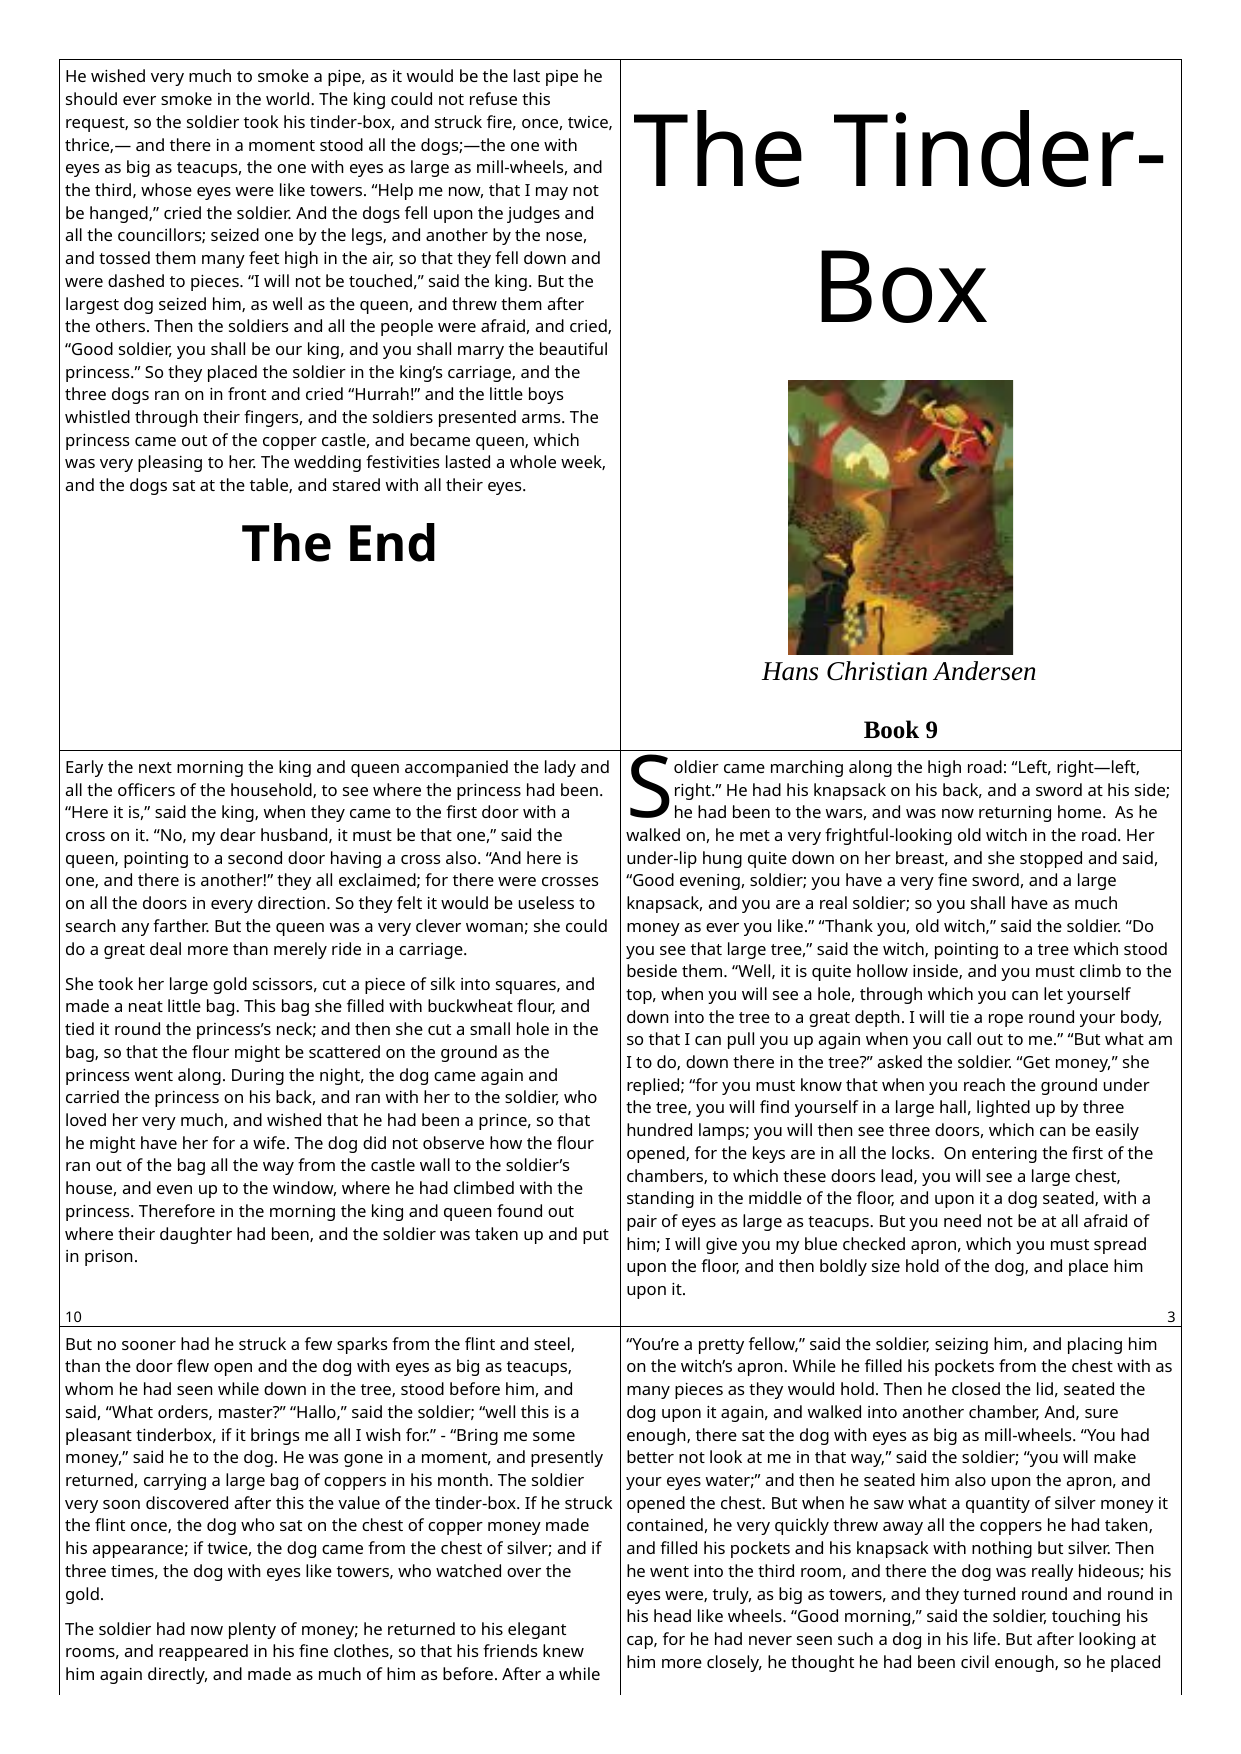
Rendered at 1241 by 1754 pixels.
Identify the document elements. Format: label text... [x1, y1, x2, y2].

table_header The Tinder-Box Hans Christian Andersen Book 9 [621, 60, 1181, 749]
table_cell “You’re a pretty fellow,” said the soldier, seizing him, and placing him on the witch’s apron. While he filled his pockets from the chest with as many pieces as they would hold. Then he closed the lid, seated the dog upon it again, and walked into another chamber, And, sure enough, there sat the dog with eyes as big as mill-wheels. “You had better not look at me in that way,” said the soldier; “you will make your eyes water;” and then he seated him also upon the apron, and opened the chest. But when he saw what a quantity of silver money it contained, he very quickly threw away all the coppers he had taken, and filled his pockets and his knapsack with nothing but silver. Then he went into the third room, and there the dog was really hideous; his eyes were, truly, as big as towers, and they turned round and round in his head like wheels. “Good morning,” said the soldier, touching his cap, for he had never seen such a dog in his life. But after looking at him more closely, he thought he had been civil enough, so he placed [621, 1327, 1181, 1695]
picture [788, 380, 1014, 655]
table_cell Early the next morning the king and queen accompanied the lady and all the officers of the household, to see where the princess had been. “Here it is,” said the king, when they came to the first door with a cross on it. “No, my dear husband, it must be that one,” said the queen, pointing to a second door having a cross also. “And here is one, and there is another!” they all exclaimed; for there were crosses on all the doors in every direction. So they felt it would be useless to search any farther. But the queen was a very clever woman; she could do a great deal more than merely ride in a carriage. She took her large gold scissors, cut a piece of silk into squares, and made a neat little bag. This bag she filled with buckwheat flour, and tied it round the princess’s neck; and then she cut a small hole in the bag, so that the flour might be scattered on the ground as the princess went along. During the night, the dog came again and carried the princess on his back, and ran with her to the soldier, who loved her very much, and wished that he had been a prince, so that he might have her for a wife. The dog did not observe how the flour ran out of the bag all the way from the castle wall to the soldier’s house, and even up to the window, where he had climbed with the princess. Therefore in the morning the king and queen found out where their daughter had been, and the soldier was taken up and put in prison. [60, 751, 620, 1306]
table_cell 10 [60, 1306, 620, 1326]
table_header He wished very much to smoke a pipe, as it would be the last pipe he should ever smoke in the world. The king could not refuse this request, so the soldier took his tinder-box, and struck fire, once, twice, thrice,— and there in a moment stood all the dogs;—the one with eyes as big as teacups, the one with eyes as large as mill-wheels, and the third, whose eyes were like towers. “Help me now, that I may not be hanged,” cried the soldier. And the dogs fell upon the judges and all the councillors; seized one by the legs, and another by the nose, and tossed them many feet high in the air, so that they fell down and were dashed to pieces. “I will not be touched,” said the king. But the largest dog seized him, as well as the queen, and threw them after the others. Then the soldiers and all the people were afraid, and cried, “Good soldier, you shall be our king, and you shall marry the beautiful princess.” So they placed the soldier in the king’s carriage, and the three dogs ran on in front and cried “Hurrah!” and the little boys whistled through their fingers, and the soldiers presented arms. The princess came out of the copper castle, and became queen, which was very pleasing to her. The wedding festivities lasted a whole week, and the dogs sat at the table, and stared with all their eyes. The End [60, 60, 620, 749]
table_cell Soldier came marching along the high road: “Left, right—left, right.” He had his knapsack on his back, and a sword at his side; he had been to the wars, and was now returning home. As he walked on, he met a very frightful-looking old witch in the road. Her under-lip hung quite down on her breast, and she stopped and said, “Good evening, soldier; you have a very fine sword, and a large knapsack, and you are a real soldier; so you shall have as much money as ever you like.” “Thank you, old witch,” said the soldier. “Do you see that large tree,” said the witch, pointing to a tree which stood beside them. “Well, it is quite hollow inside, and you must climb to the top, when you will see a hole, through which you can let yourself down into the tree to a great depth. I will tie a rope round your body, so that I can pull you up again when you call out to me.” “But what am I to do, down there in the tree?” asked the soldier. “Get money,” she replied; “for you must know that when you reach the ground under the tree, you will find yourself in a large hall, lighted up by three hundred lamps; you will then see three doors, which can be easily opened, for the keys are in all the locks. On entering the first of the chambers, to which these doors lead, you will see a large chest, standing in the middle of the floor, and upon it a dog seated, with a pair of eyes as large as teacups. But you need not be at all afraid of him; I will give you my blue checked apron, which you must spread upon the floor, and then boldly size hold of the dog, and place him upon it. [621, 751, 1181, 1306]
table_cell 3 [621, 1306, 1181, 1326]
table_cell But no sooner had he struck a few sparks from the flint and steel, than the door flew open and the dog with eyes as big as teacups, whom he had seen while down in the tree, stood before him, and said, “What orders, master?” “Hallo,” said the soldier; “well this is a pleasant tinderbox, if it brings me all I wish for.” - “Bring me some money,” said he to the dog. He was gone in a moment, and presently returned, carrying a large bag of coppers in his month. The soldier very soon discovered after this the value of the tinder-box. If he struck the flint once, the dog who sat on the chest of copper money made his appearance; if twice, the dog came from the chest of silver; and if three times, the dog with eyes like towers, who watched over the gold. The soldier had now plenty of money; he returned to his elegant rooms, and reappeared in his fine clothes, so that his friends knew him again directly, and made as much of him as before. After a while [60, 1327, 620, 1695]
